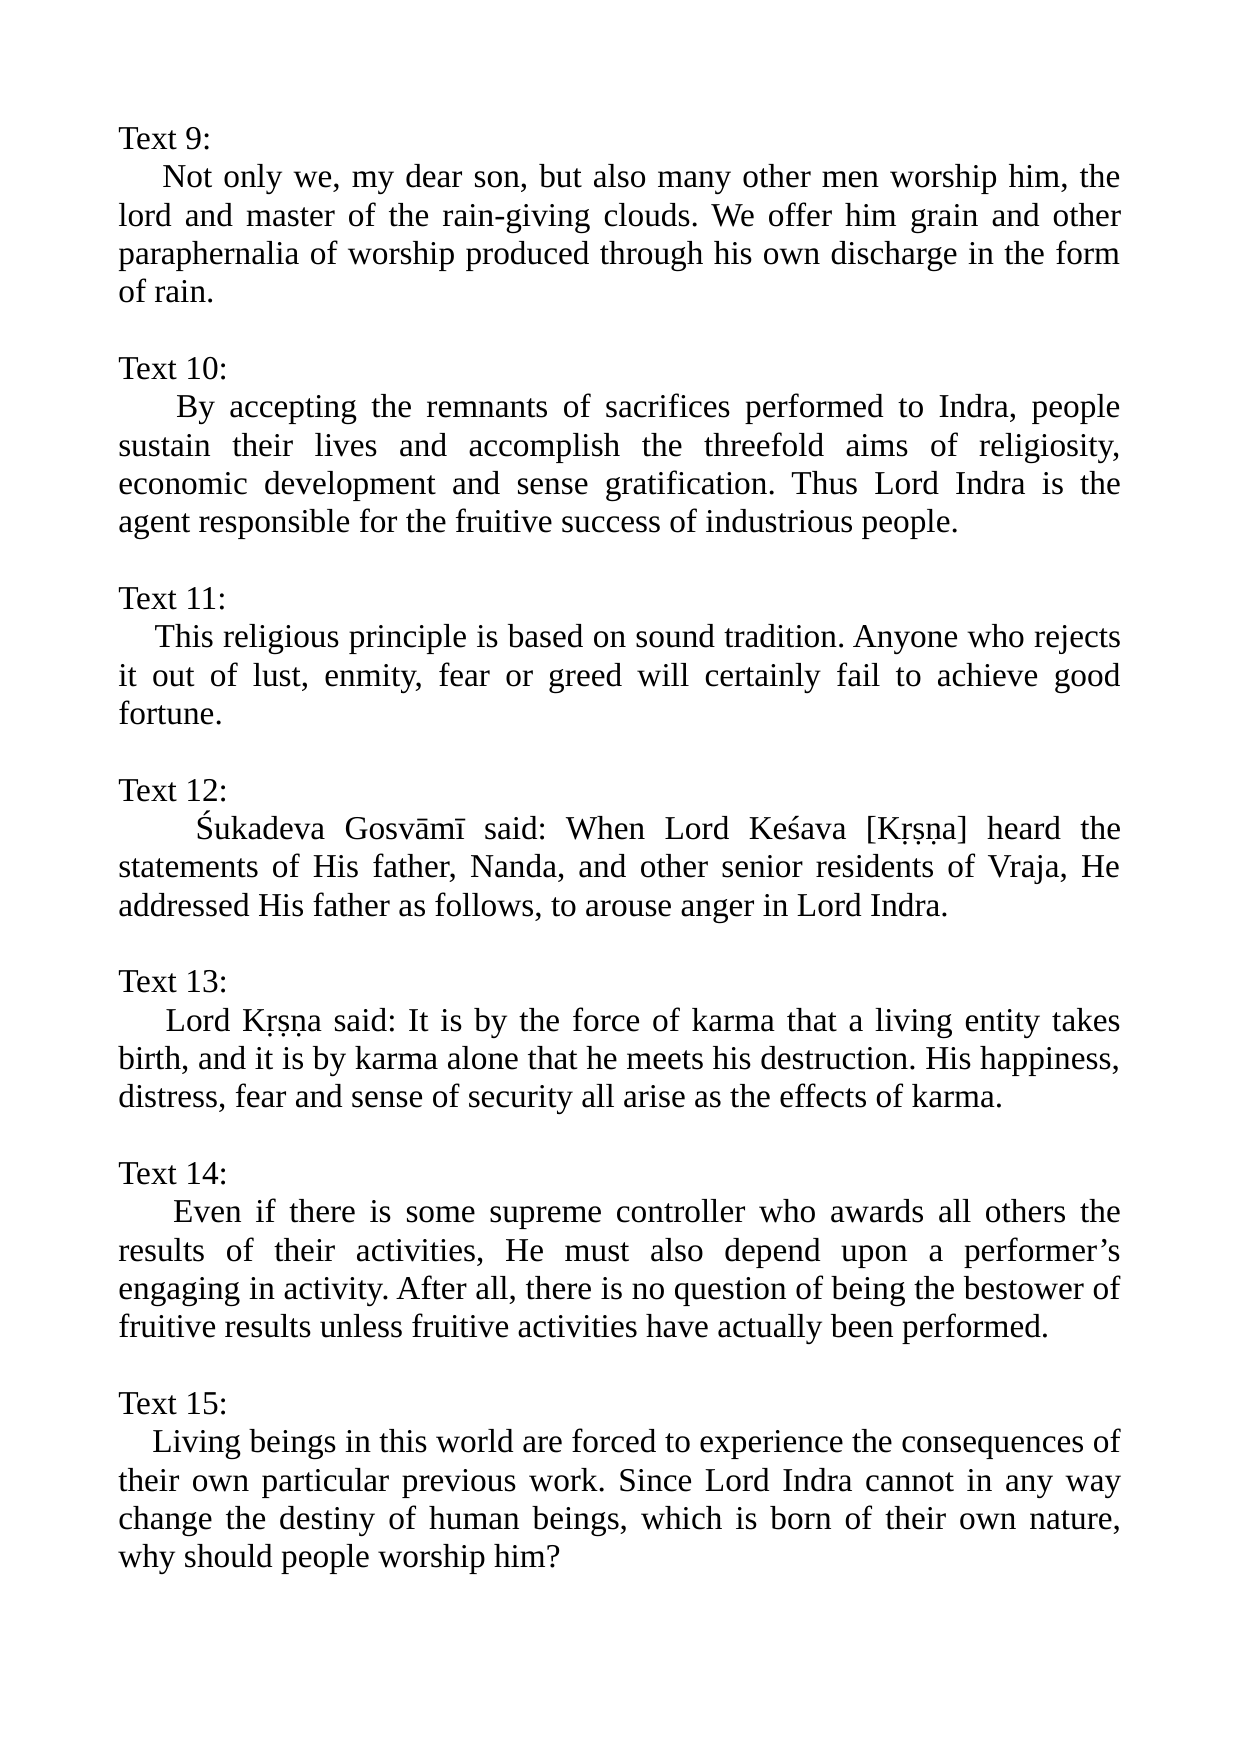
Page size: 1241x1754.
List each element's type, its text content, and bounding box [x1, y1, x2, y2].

text This religious principle is based on sound tradition. Anyone who rejects it out of lust, enmity, fear or greed will certainly fail to achieve good fortune. [118, 616, 1122, 731]
text Living beings in this world are forced to experience the consequences of their own particular previous work. Since Lord Indra cannot in any way change the destiny of human beings, which is born of their own nature, why should people worship him? [118, 1421, 1122, 1575]
text Even if there is some supreme controller who awards all others the results of their activities, He must also depend upon a performer’s engaging in activity. After all, there is no question of being the bestower of fruitive results unless fruitive activities have actually been performed. [118, 1191, 1122, 1345]
text Not only we, my dear son, but also many other men worship him, the lord and master of the rain-giving clouds. We offer him grain and other paraphernalia of worship produced through his own discharge in the form of rain. [118, 156, 1122, 310]
text Lord Kṛṣṇa said: It is by the force of karma that a living entity takes birth, and it is by karma alone that he meets his destruction. His happiness, distress, fear and sense of security all arise as the effects of karma. [118, 1000, 1122, 1115]
text Text 13: [118, 961, 1122, 1000]
text Text 9: [118, 118, 1122, 156]
text Text 12: [118, 770, 1122, 808]
text Text 11: [118, 578, 1122, 616]
text Text 14: [118, 1153, 1122, 1191]
text Text 15: [118, 1383, 1122, 1421]
text Śukadeva Gosvāmī said: When Lord Keśava [Kṛṣṇa] heard the statements of His father, Nanda, and other senior residents of Vraja, He addressed His father as follows, to arouse anger in Lord Indra. [118, 808, 1122, 923]
text Text 10: [118, 348, 1122, 386]
text By accepting the remnants of sacrifices performed to Indra, people sustain their lives and accomplish the threefold aims of religiosity, economic development and sense gratification. Thus Lord Indra is the agent responsible for the fruitive success of industrious people. [118, 386, 1122, 540]
